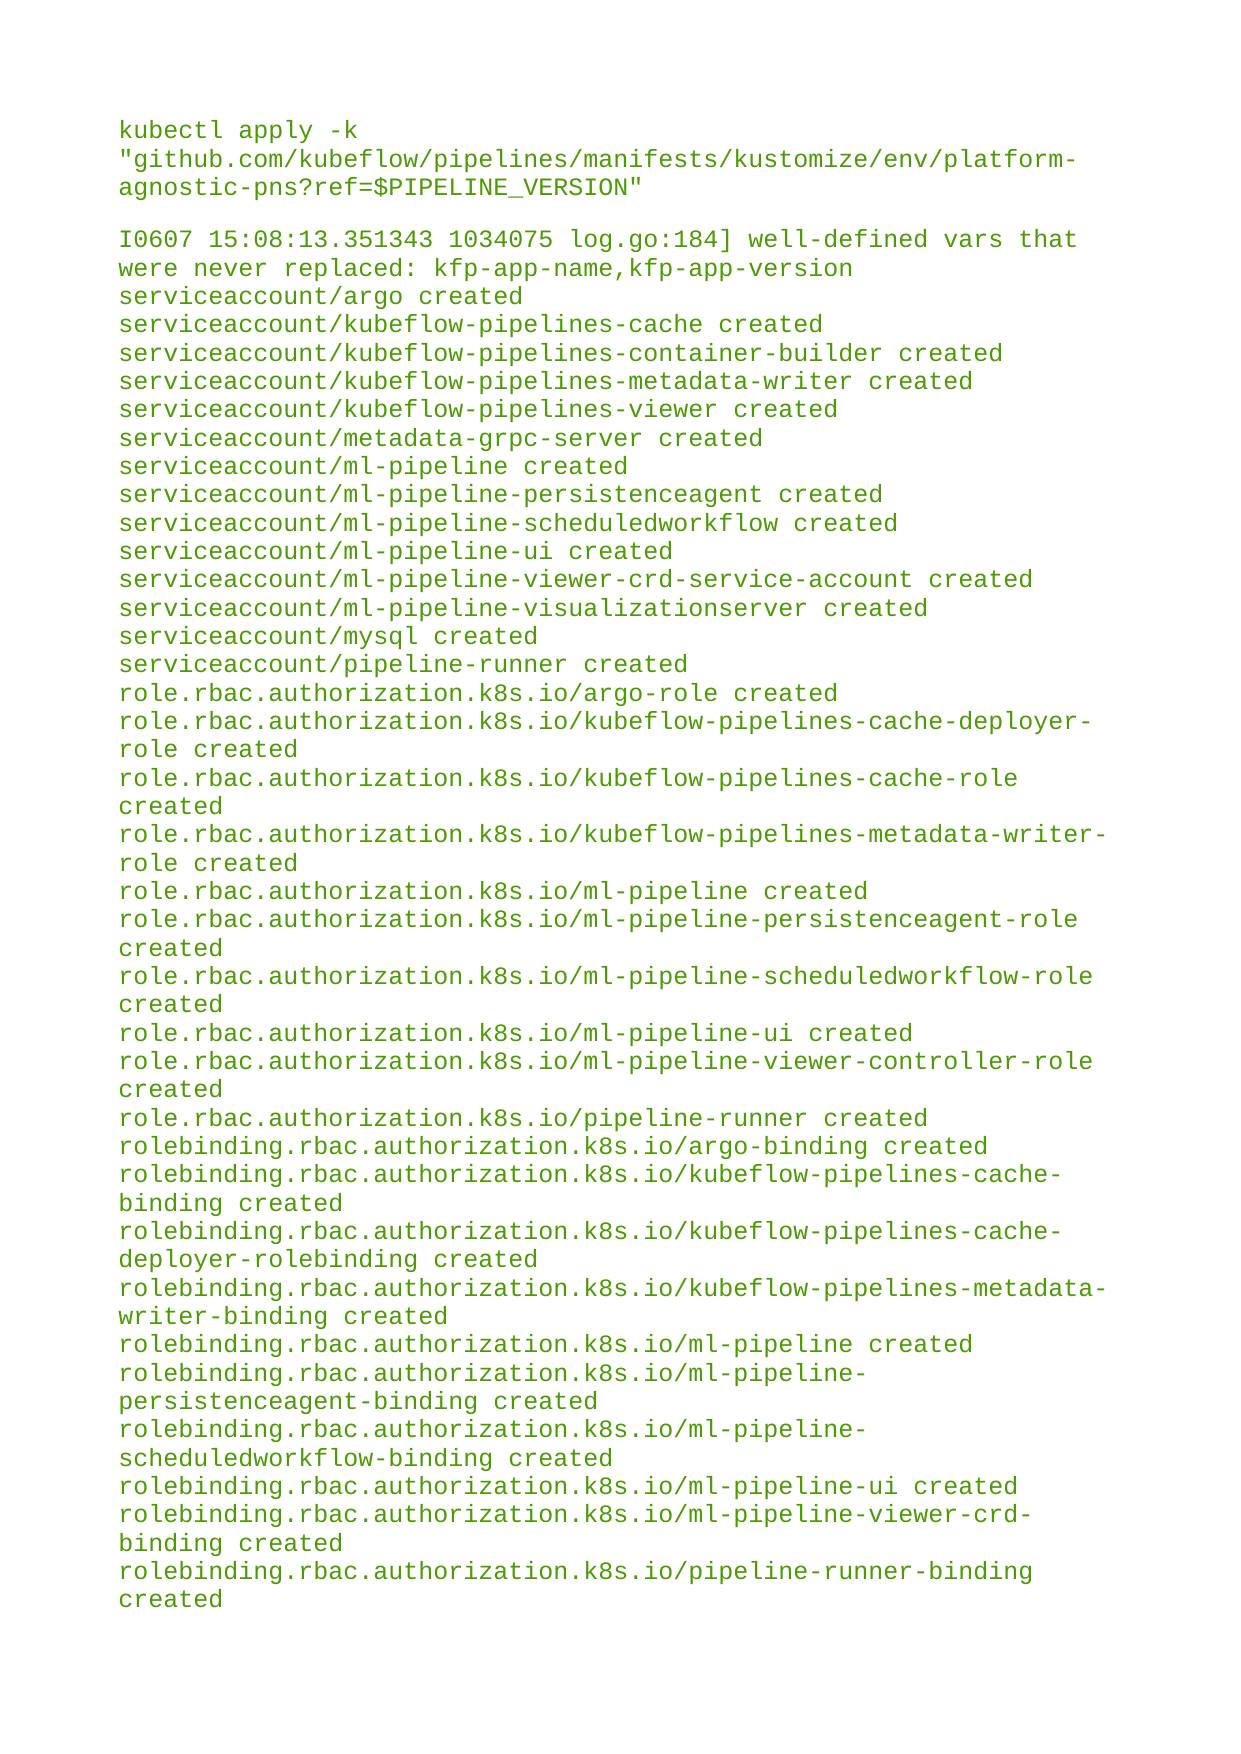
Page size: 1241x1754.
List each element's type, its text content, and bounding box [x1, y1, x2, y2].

text serviceaccount/kubeflow-pipelines-metadata-writer created [118, 368, 1122, 397]
text serviceaccount/ml-pipeline-persistenceagent created [118, 482, 1122, 510]
text rolebinding.rbac.authorization.k8s.io/ml-pipeline-viewer-crd-binding created [118, 1502, 1122, 1558]
text role.rbac.authorization.k8s.io/ml-pipeline-ui created [118, 1020, 1122, 1048]
text role.rbac.authorization.k8s.io/ml-pipeline-persistenceagent-role created [118, 907, 1122, 963]
text serviceaccount/ml-pipeline created [118, 453, 1122, 482]
text role.rbac.authorization.k8s.io/argo-role created [118, 680, 1122, 708]
text serviceaccount/ml-pipeline-viewer-crd-service-account created [118, 567, 1122, 595]
text rolebinding.rbac.authorization.k8s.io/ml-pipeline created [118, 1332, 1122, 1360]
text rolebinding.rbac.authorization.k8s.io/kubeflow-pipelines-cache-binding created [118, 1162, 1122, 1218]
text serviceaccount/kubeflow-pipelines-viewer created [118, 397, 1122, 425]
text role.rbac.authorization.k8s.io/ml-pipeline-viewer-controller-role created [118, 1048, 1122, 1105]
text serviceaccount/mysql created [118, 623, 1122, 652]
text serviceaccount/pipeline-runner created [118, 652, 1122, 680]
text rolebinding.rbac.authorization.k8s.io/argo-binding created [118, 1133, 1122, 1162]
text kubectl apply -k "github.com/kubeflow/pipelines/manifests/kustomize/env/platform-agnostic-pns?ref=$PIPELINE_VERSION" [118, 118, 1122, 203]
text rolebinding.rbac.authorization.k8s.io/pipeline-runner-binding created [118, 1558, 1122, 1615]
text rolebinding.rbac.authorization.k8s.io/kubeflow-pipelines-metadata-writer-binding created [118, 1275, 1122, 1332]
text serviceaccount/ml-pipeline-scheduledworkflow created [118, 510, 1122, 538]
text role.rbac.authorization.k8s.io/ml-pipeline created [118, 878, 1122, 907]
text rolebinding.rbac.authorization.k8s.io/ml-pipeline-ui created [118, 1473, 1122, 1502]
text serviceaccount/kubeflow-pipelines-cache created [118, 312, 1122, 340]
text role.rbac.authorization.k8s.io/kubeflow-pipelines-cache-deployer-role created [118, 708, 1122, 765]
text serviceaccount/ml-pipeline-ui created [118, 538, 1122, 567]
text role.rbac.authorization.k8s.io/kubeflow-pipelines-metadata-writer-role created [118, 822, 1122, 878]
text serviceaccount/kubeflow-pipelines-container-builder created [118, 340, 1122, 368]
text serviceaccount/ml-pipeline-visualizationserver created [118, 595, 1122, 623]
text I0607 15:08:13.351343 1034075 log.go:184] well-defined vars that were never replaced: kfp-app-name,kfp-app-version [118, 227, 1122, 283]
text role.rbac.authorization.k8s.io/ml-pipeline-scheduledworkflow-role created [118, 963, 1122, 1020]
text rolebinding.rbac.authorization.k8s.io/kubeflow-pipelines-cache-deployer-rolebinding created [118, 1218, 1122, 1275]
text serviceaccount/metadata-grpc-server created [118, 425, 1122, 453]
text rolebinding.rbac.authorization.k8s.io/ml-pipeline-persistenceagent-binding created [118, 1360, 1122, 1417]
text role.rbac.authorization.k8s.io/kubeflow-pipelines-cache-role created [118, 765, 1122, 822]
text role.rbac.authorization.k8s.io/pipeline-runner created [118, 1105, 1122, 1133]
text serviceaccount/argo created [118, 283, 1122, 312]
text rolebinding.rbac.authorization.k8s.io/ml-pipeline-scheduledworkflow-binding created [118, 1417, 1122, 1473]
